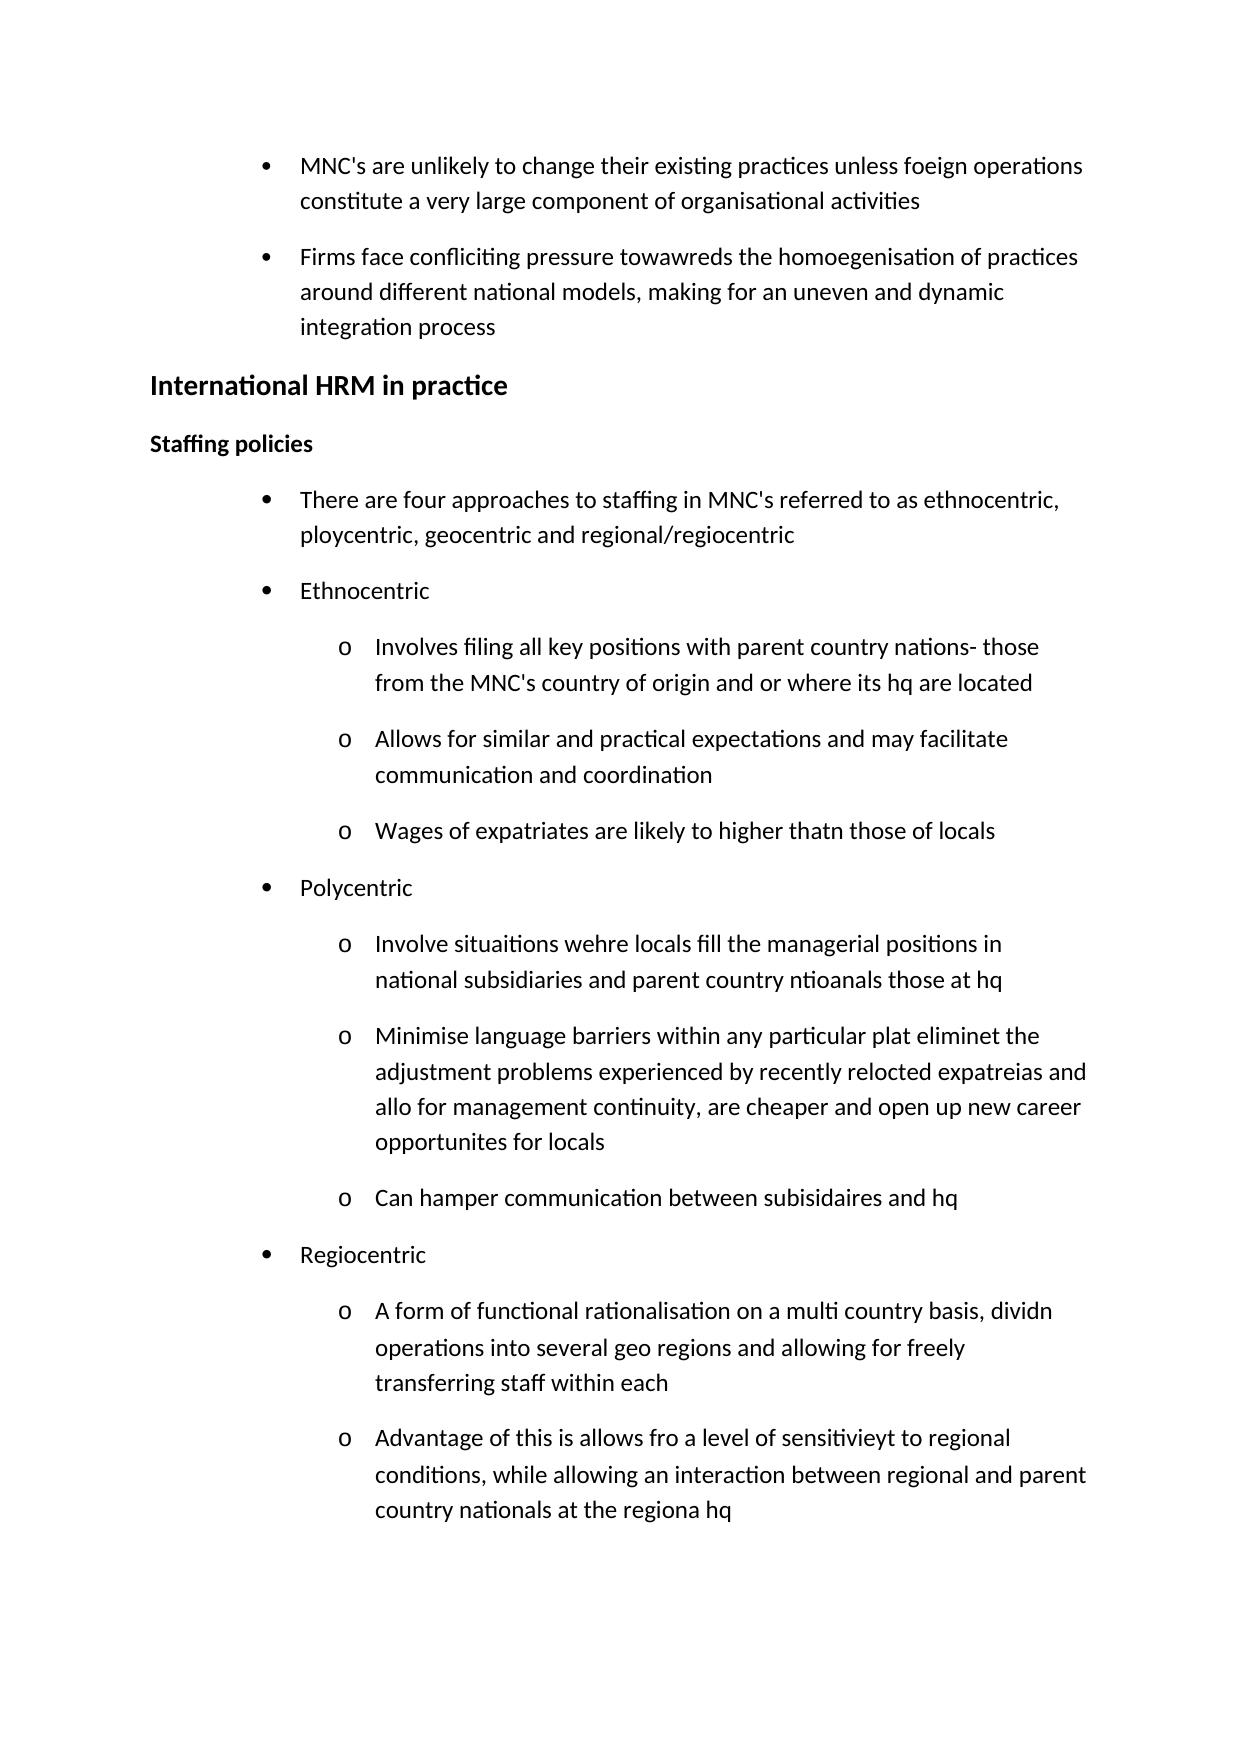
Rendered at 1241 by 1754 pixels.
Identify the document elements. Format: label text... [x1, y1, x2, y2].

list Regiocentric [262, 1240, 1090, 1270]
list There are four approaches to staffing in MNC's referred to as ethnocentric, ploycentric, geocentric and regional/regiocentric [262, 484, 1090, 550]
text Staffing policies [150, 428, 1090, 459]
list Advantage of this is allows fro a level of sensitivieyt to regional conditions, while allowing an interaction between regional and parent country nationals at the regiona hq [337, 1423, 1090, 1524]
list Allows for similar and practical expectations and may facilitate communication and coordination [337, 723, 1090, 790]
list Involves filing all key positions with parent country nations- those from the MNC's country of origin and or where its hq are located [337, 631, 1090, 698]
list Involve situaitions wehre locals fill the managerial positions in national subsidiaries and parent country ntioanals those at hq [337, 928, 1090, 995]
text International HRM in practice [150, 367, 1090, 402]
list A form of functional rationalisation on a multi country basis, dividn operations into several geo regions and allowing for freely transferring staff within each [337, 1296, 1090, 1397]
list Can hamper communication between subisidaires and hq [337, 1182, 1090, 1214]
list Wages of expatriates are likely to higher thatn those of locals [337, 815, 1090, 847]
list Ethnocentric [262, 575, 1090, 606]
list Polycentric [262, 872, 1090, 903]
list MNC's are unlikely to change their existing practices unless foeign operations constitute a very large component of organisational activities [262, 150, 1090, 216]
list Firms face confliciting pressure towawreds the homoegenisation of practices around different national models, making for an uneven and dynamic integration process [262, 241, 1090, 341]
list Minimise language barriers within any particular plat eliminet the adjustment problems experienced by recently relocted expatreias and allo for management continuity, are cheaper and open up new career opportunites for locals [337, 1020, 1090, 1157]
